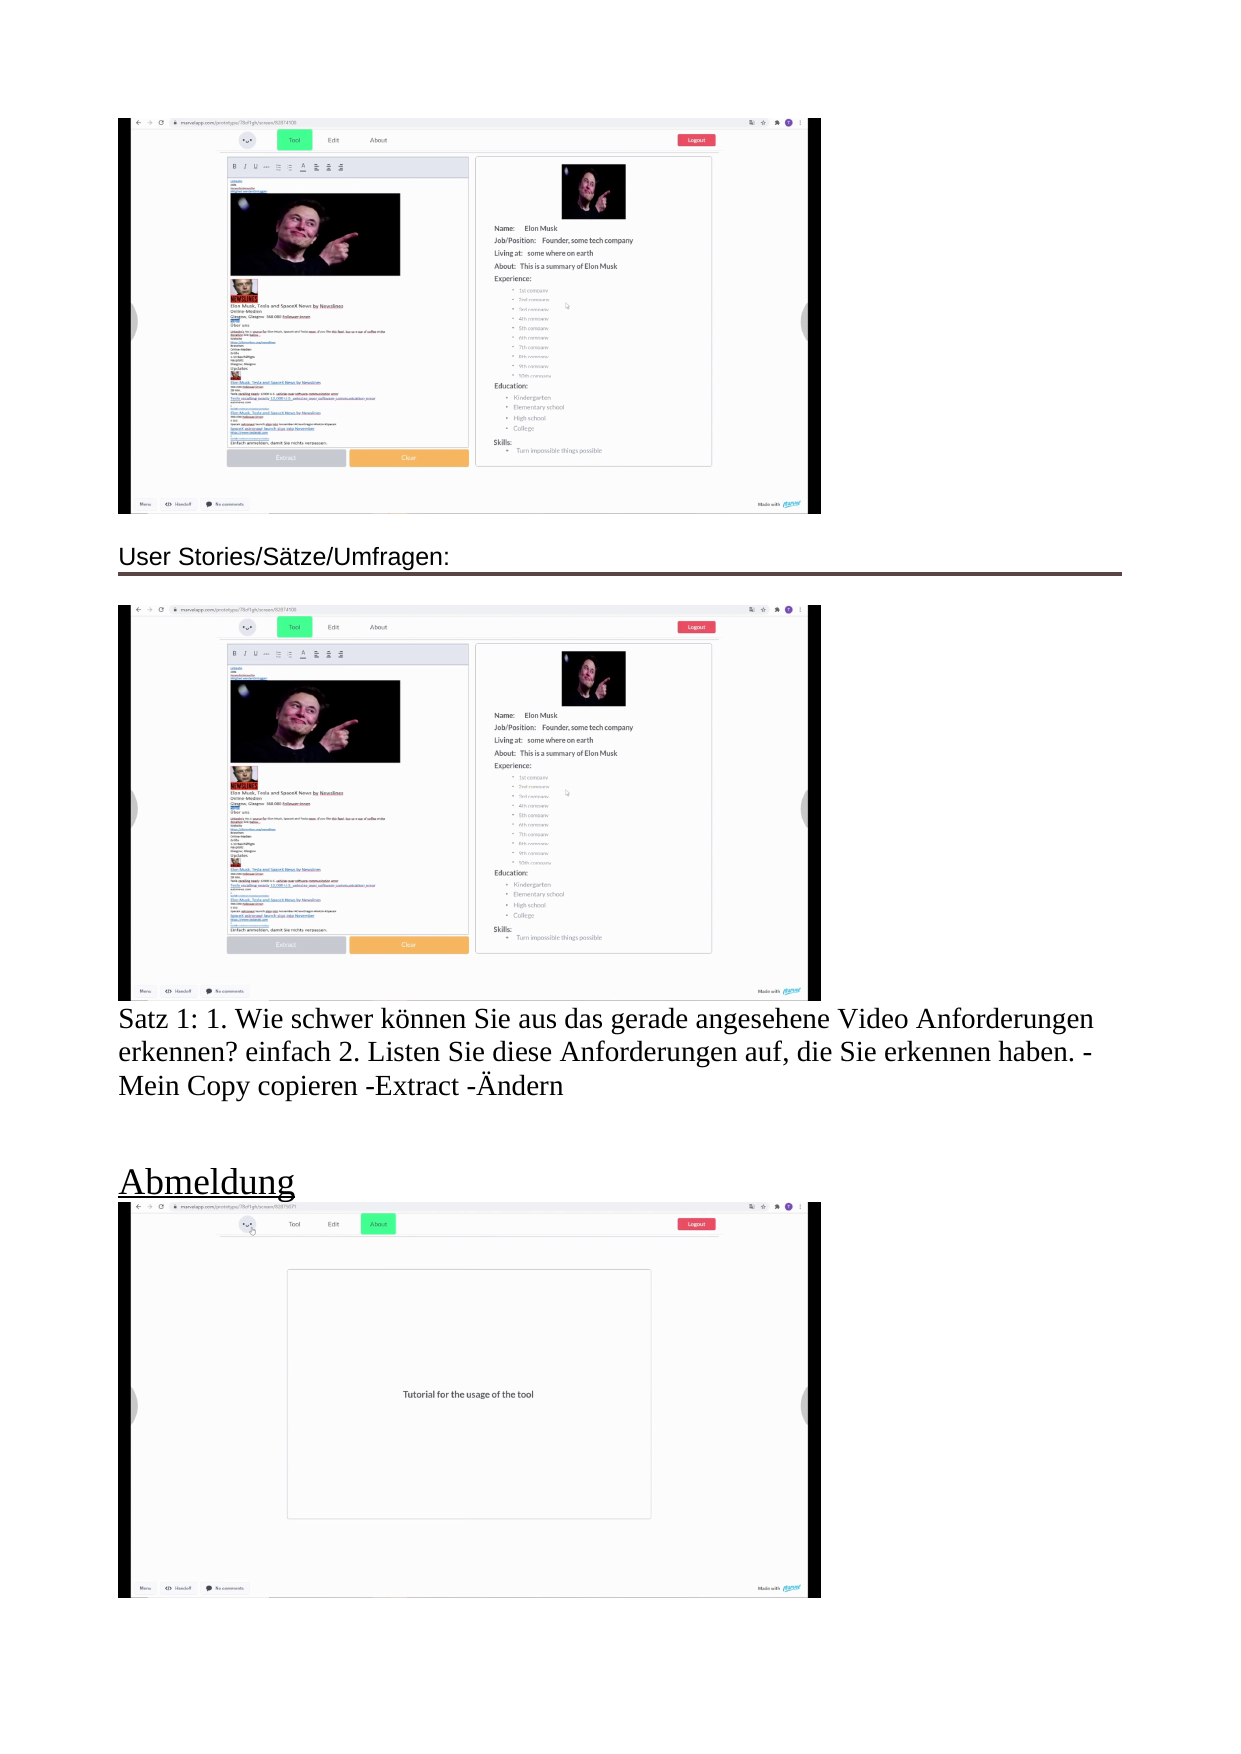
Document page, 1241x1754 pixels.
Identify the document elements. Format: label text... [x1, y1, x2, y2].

picture [118, 118, 821, 514]
text Satz 1: 1. Wie schwer können Sie aus das gerade angesehene Video Anforderungen erkennen? einfach 2. Listen Sie diese Anforderungen auf, die Sie erkennen haben. -Mein Copy copieren -Extract -Ändern [118, 1001, 1122, 1102]
subtitle Abmeldung [118, 1159, 1122, 1202]
picture [118, 1202, 821, 1598]
picture [118, 605, 821, 1001]
text User Stories/Sätze/Umfragen: [118, 542, 1122, 572]
